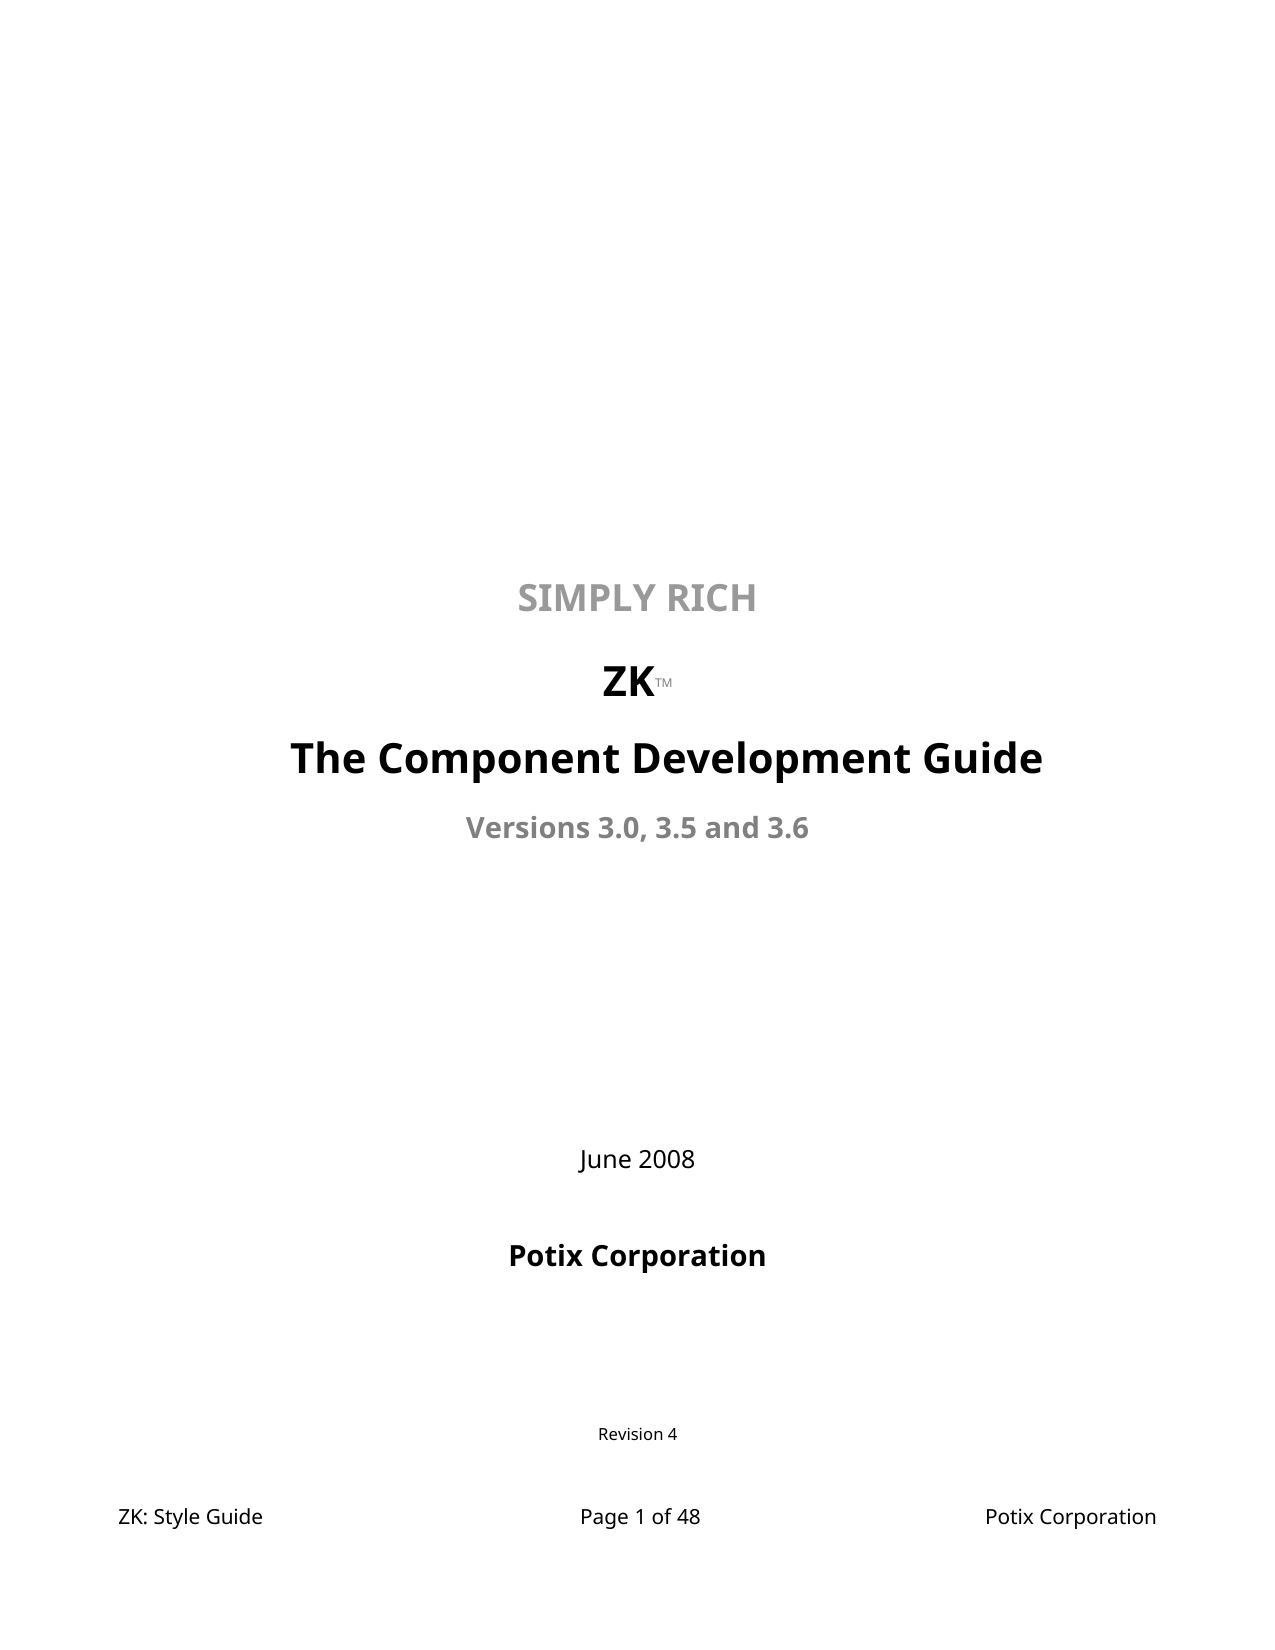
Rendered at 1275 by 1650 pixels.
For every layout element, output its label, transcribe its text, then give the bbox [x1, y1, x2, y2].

text Revision 4 [118, 1422, 1157, 1445]
text Potix Corporation [118, 1235, 1157, 1275]
title The Component Development Guide [177, 729, 1157, 786]
text SIMPLY RICH [118, 571, 1157, 622]
text ZKTM [118, 652, 1157, 708]
subtitle Versions 3.0, 3.5 and 3.6 [118, 807, 1157, 847]
text June 2008 [118, 1142, 1157, 1176]
